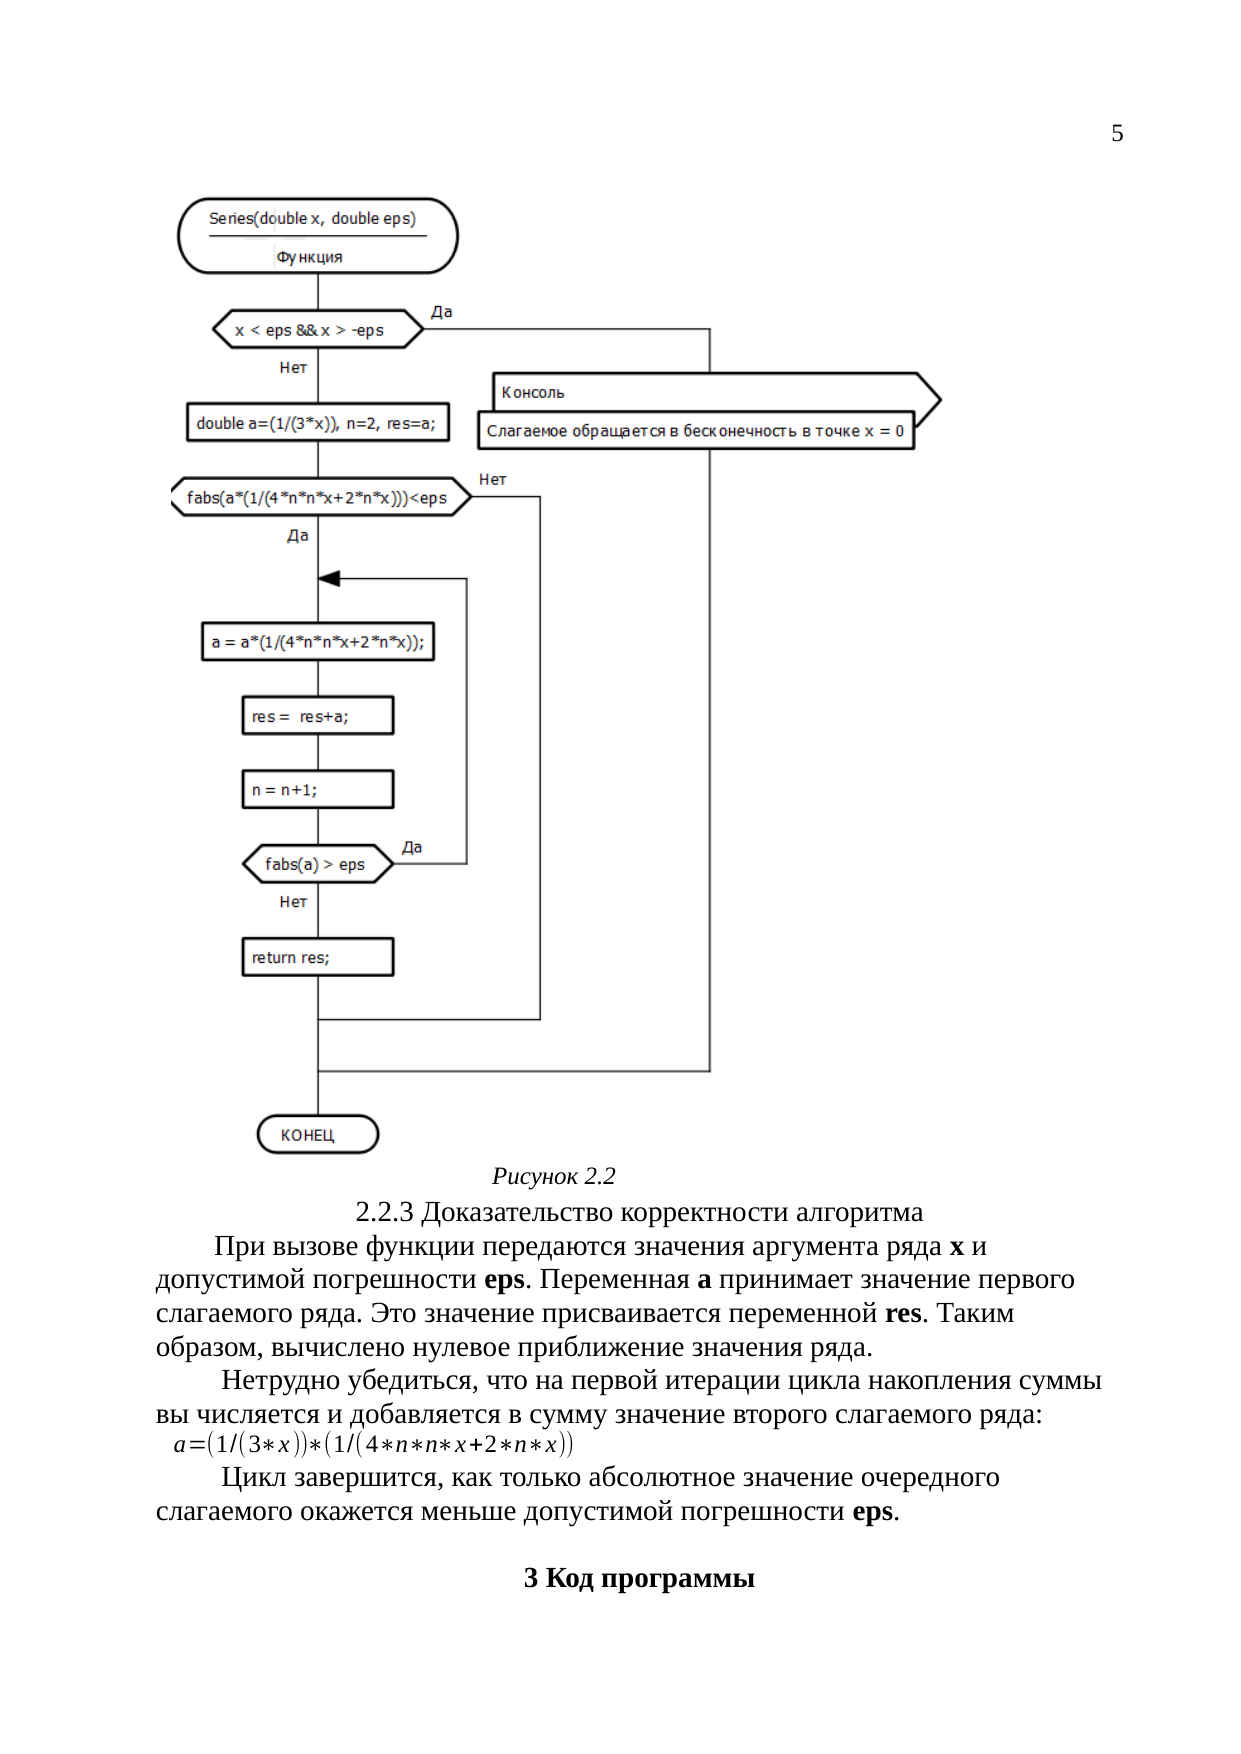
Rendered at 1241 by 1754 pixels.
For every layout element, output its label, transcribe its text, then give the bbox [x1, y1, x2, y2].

text 2.2.3 Доказательство корректности алгоритма [156, 1194, 1123, 1228]
text Рисунок 2.2 [156, 189, 954, 1190]
picture [171, 188, 946, 1162]
text Цикл завершится, как только абсолютное значение очередного слагаемого окажется меньше допустимой погрешности eps. [156, 1459, 1123, 1526]
text Нетрудно убедиться, что на первой итерации цикла накопления суммы вы числяется и добавляется в сумму значение второго слагаемого ряда: [156, 1362, 1123, 1459]
text При вызове функции передаются значения аргумента ряда x и допустимой погрешности eps. Переменная a принимает значение первого слагаемого ряда. Это значение присваивается переменной res. Таким образом, вычислено нулевое приближение значения ряда. [156, 1228, 1123, 1362]
text 3 Код программы [156, 1560, 1123, 1593]
